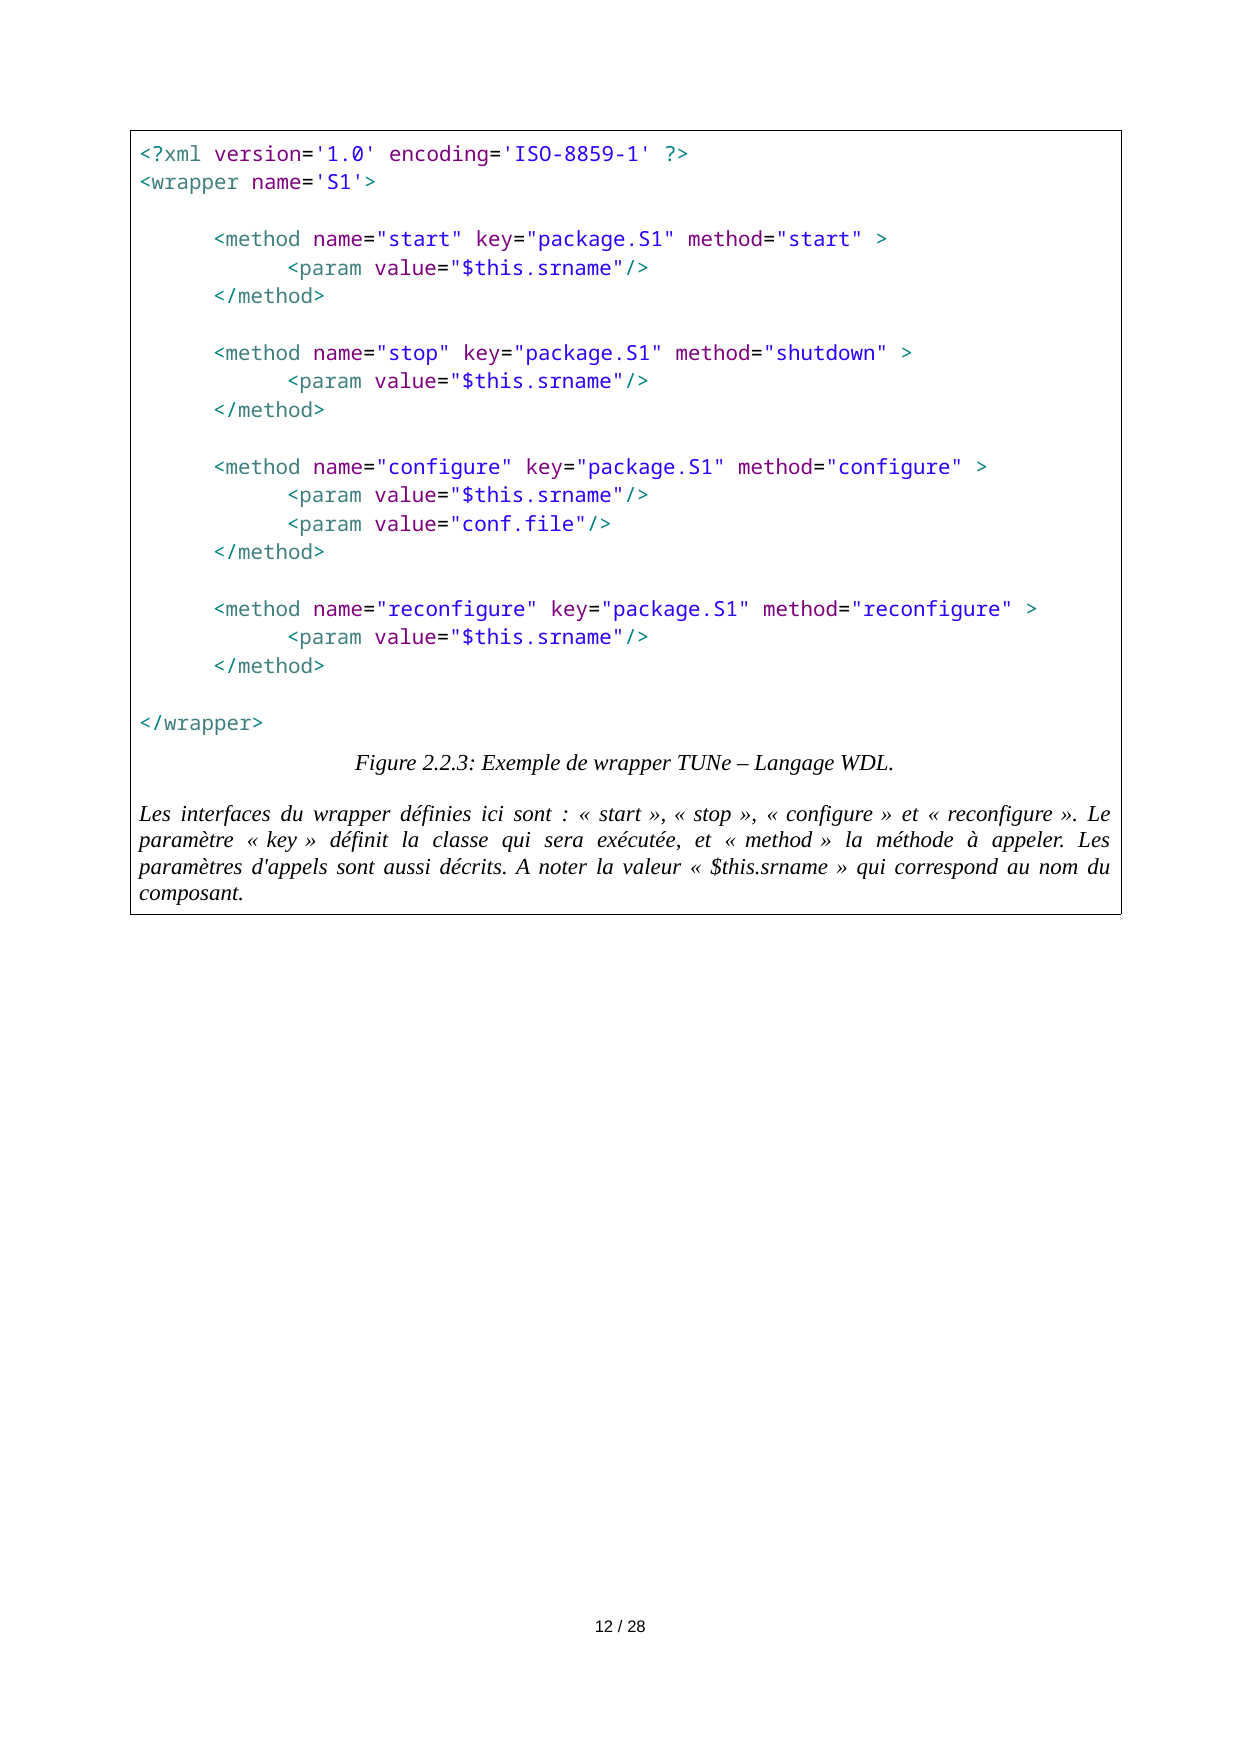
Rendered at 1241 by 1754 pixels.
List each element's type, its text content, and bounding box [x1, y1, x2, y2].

text <method name="start" key="package.S1" method="start" > [139, 224, 1112, 253]
text Les interfaces du wrapper définies ici sont : « start », « stop », « configure » et « reconfigure ». Le paramètre « key » définit la classe qui sera exécutée, et « method » la méthode à appeler. Les paramètres d'appels sont aussi décrits. A noter la valeur « $this.srname » qui correspond au nom du composant. [139, 800, 1112, 905]
text </method> [139, 651, 1112, 679]
text </wrapper> [139, 708, 1112, 736]
text <method name="stop" key="package.S1" method="shutdown" > [139, 338, 1112, 366]
text <param value="conf.file"/> [139, 509, 1112, 537]
text <param value="$this.srname"/> [139, 622, 1112, 651]
text <method name="configure" key="package.S1" method="configure" > [139, 452, 1112, 480]
text </method> [139, 281, 1112, 309]
text </method> [139, 395, 1112, 423]
text <param value="$this.srname"/> [139, 366, 1112, 395]
text Figure 2.2.3: Exemple de wrapper TUNe – Langage WDL. [139, 749, 1112, 775]
text <param value="$this.srname"/> [139, 480, 1112, 509]
text </method> [139, 537, 1112, 566]
text <wrapper name='S1'> [139, 167, 1112, 196]
text <method name="reconfigure" key="package.S1" method="reconfigure" > [139, 594, 1112, 622]
text <param value="$this.srname"/> [139, 253, 1112, 281]
text <?xml version='1.0' encoding='ISO-8859-1' ?> [139, 139, 1112, 167]
